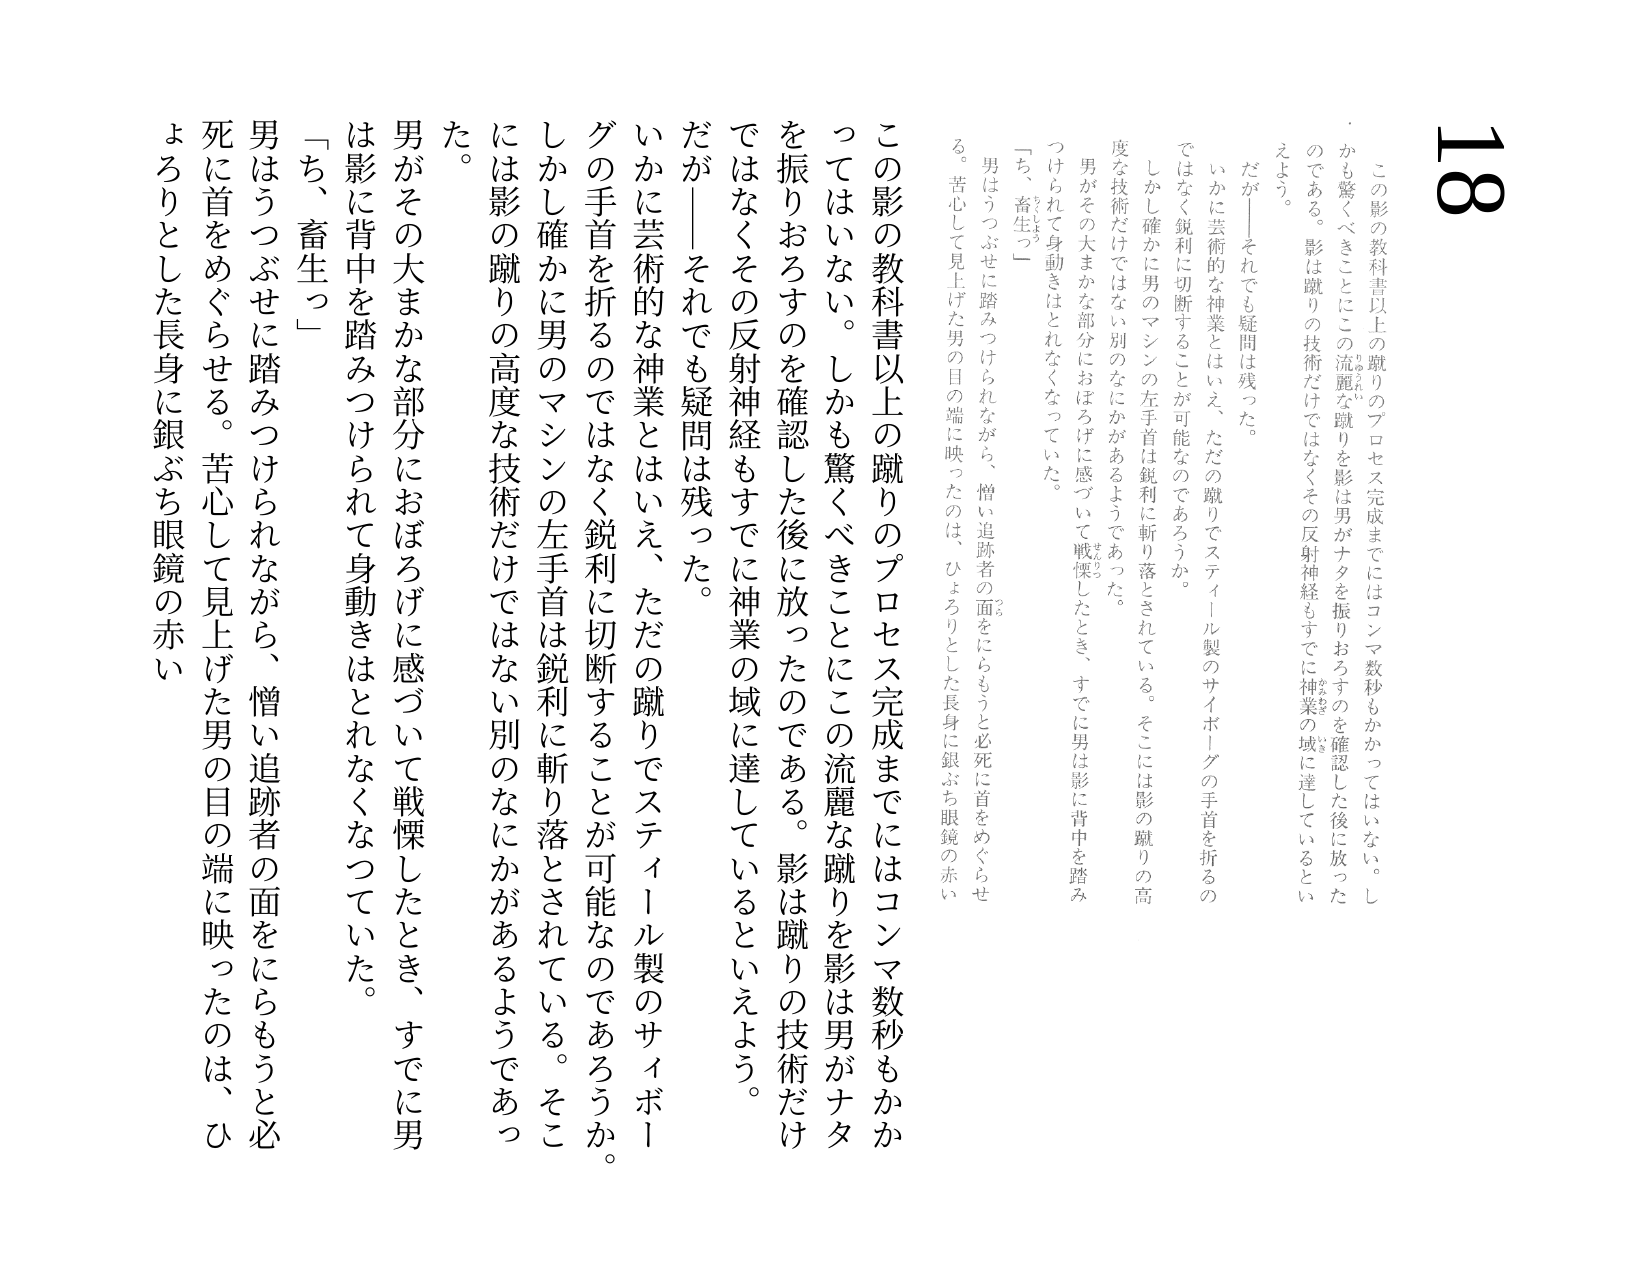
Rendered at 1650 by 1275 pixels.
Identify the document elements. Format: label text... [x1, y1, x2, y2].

text いかに芸術的な神業とはいえ、ただの蹴りでスティール製のサィボーグの手首を折るのではなく鋭利に切断することが可能なのであろうか。 [577, 118, 673, 1157]
text だが——それでも疑問は残った。 [673, 118, 721, 1157]
text 「ち、畜生っ」 [289, 118, 337, 1157]
text しかし確かに男のマシンの左手首は鋭利に斬り落とされている。そこには影の蹴りの高度な技術だけではない別のなにかがあるようであった。 [433, 118, 577, 1157]
text 男がその大まかな部分におぼろげに感づいて戦慄したとき、すでに男は影に背中を踏みつけられて身動きはとれなくなつていた。 [337, 118, 433, 1157]
text この影の教科書以上の蹴りのプロセス完成までにはコンマ数秒もかかってはいない。しかも驚くべきことにこの流麗な蹴りを影は男がナタを振りおろすのを確認した後に放ったのである。影は蹴りの技術だけではなくその反射神経もすでに神業の域に達しているといえよう。 [721, 118, 912, 1157]
text 18 [1417, 118, 1532, 1157]
text 男はうつぶせに踏みつけられながら、憎い追跡者の面をにらもうと必死に首をめぐらせる。苦心して見上げた男の目の端に映ったのは、ひょろりとした長身に銀ぶち眼鏡の赤い [146, 118, 289, 1157]
